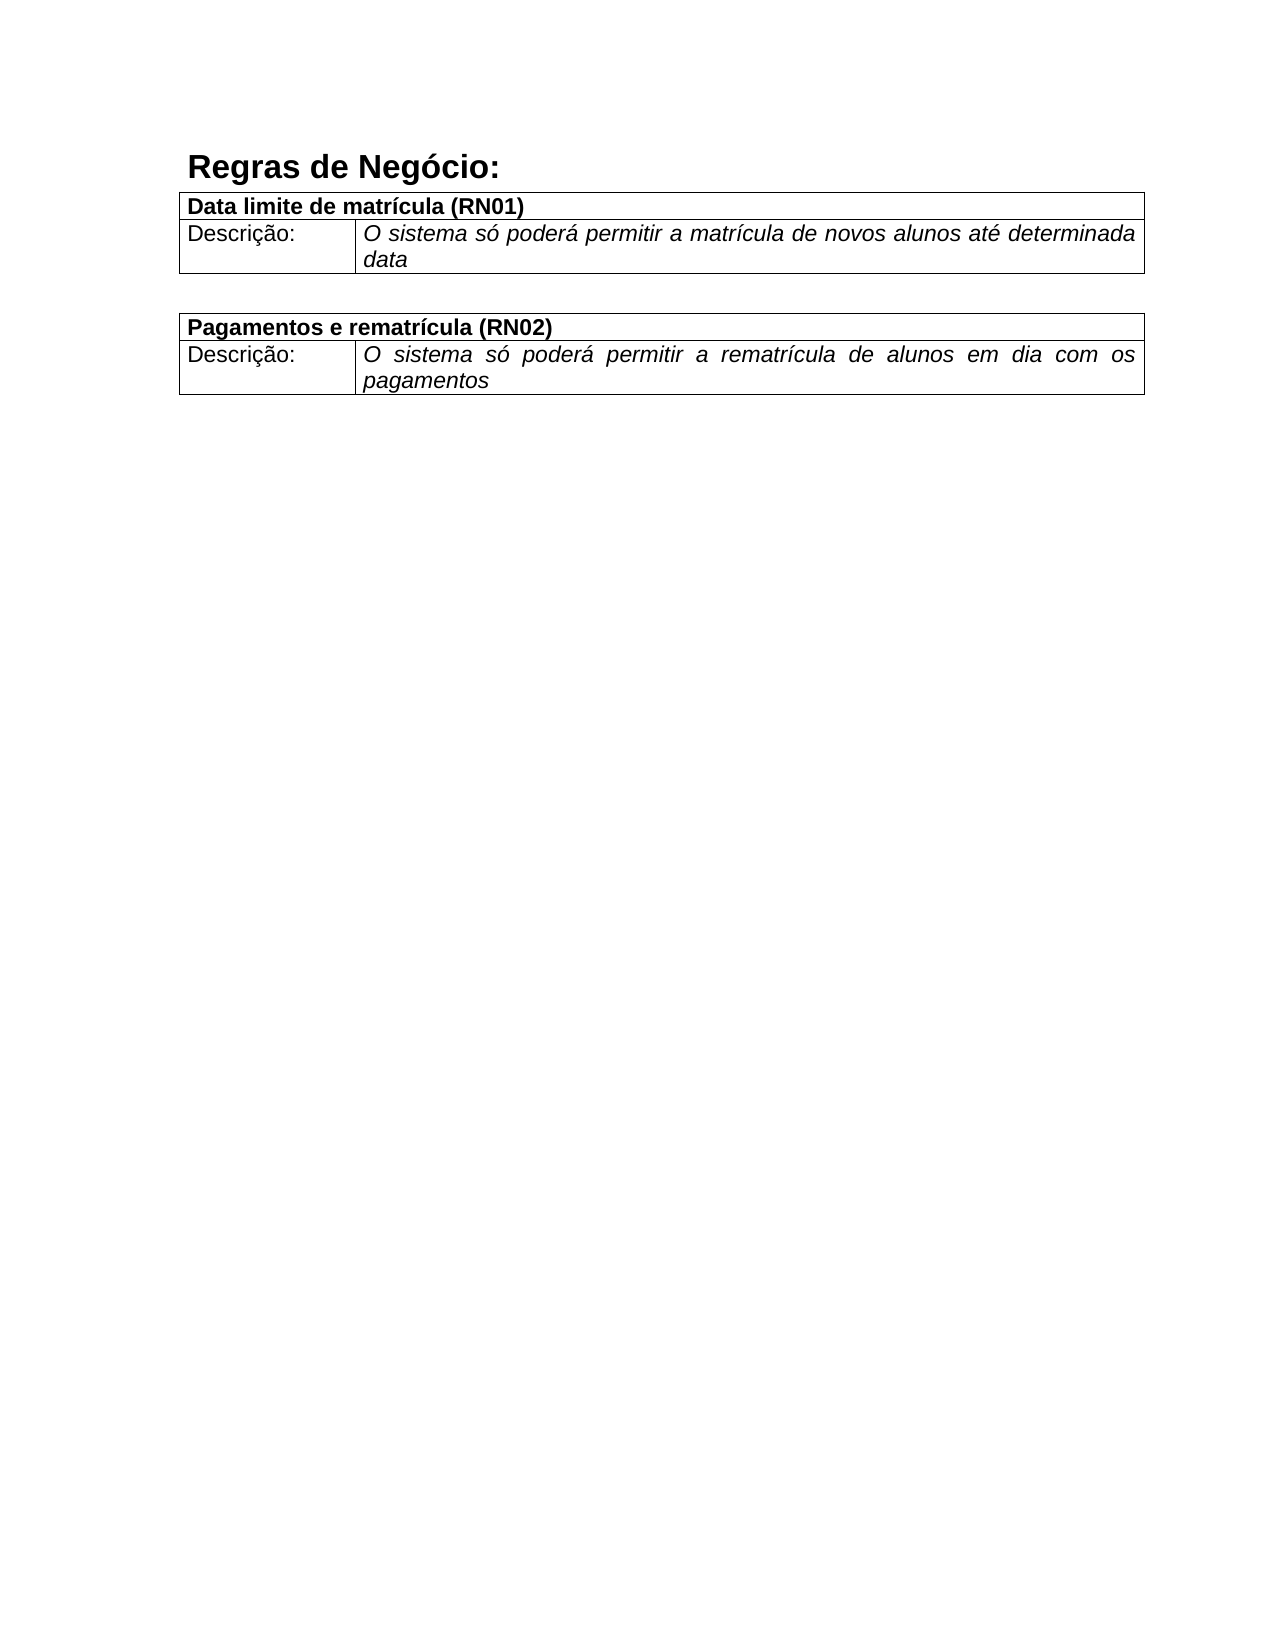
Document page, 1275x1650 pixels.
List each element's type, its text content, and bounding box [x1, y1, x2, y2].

table_header Data limite de matrícula (RN01) [180, 193, 1144, 219]
table_header Pagamentos e rematrícula (RN02) [180, 314, 1144, 340]
table_cell O sistema só poderá permitir a matrícula de novos alunos até determinada data [356, 220, 1144, 273]
subtitle Regras de Negócio: [187, 147, 1087, 185]
table_cell Descrição: [180, 341, 355, 394]
table_cell O sistema só poderá permitir a rematrícula de alunos em dia com os pagamentos [356, 341, 1144, 394]
table_cell Descrição: [180, 220, 355, 273]
